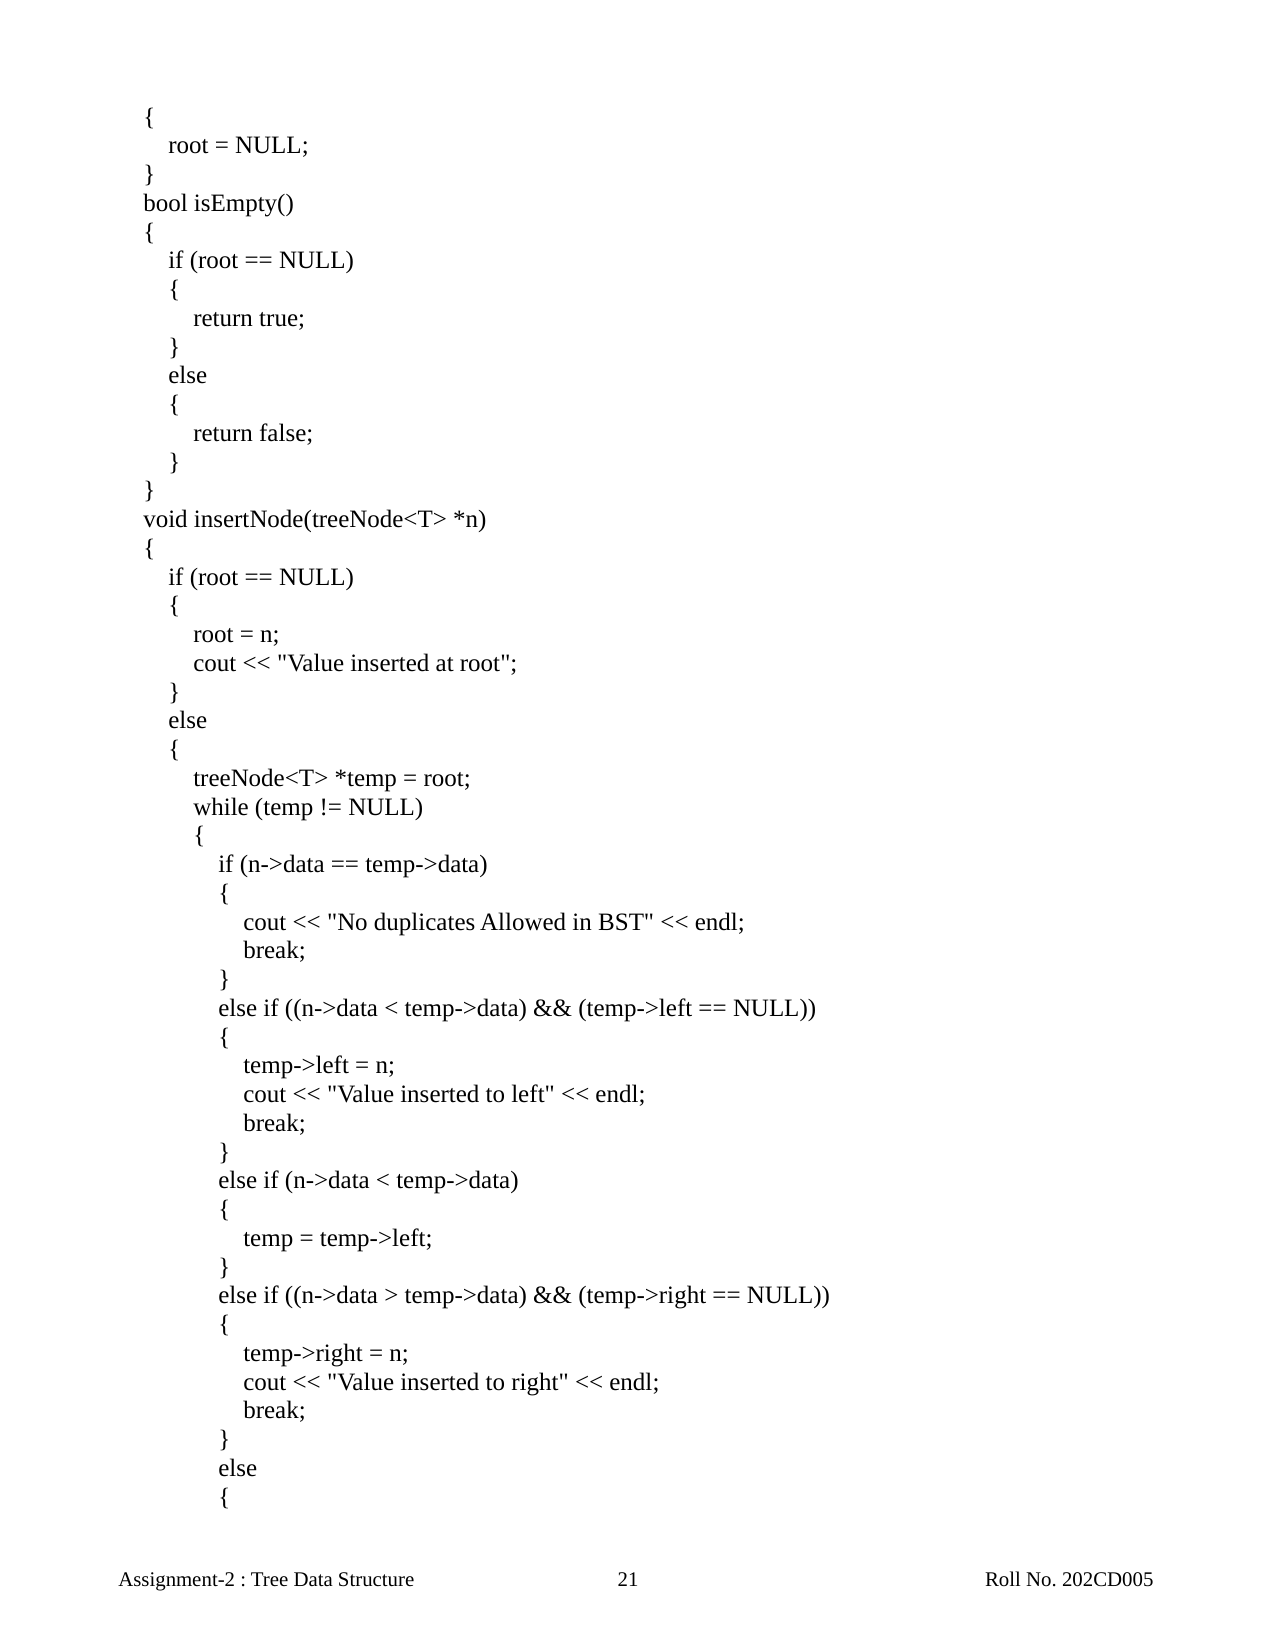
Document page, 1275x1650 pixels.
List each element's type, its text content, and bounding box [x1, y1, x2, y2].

text { [118, 820, 1157, 849]
text { [118, 1022, 1157, 1050]
text } [118, 332, 1157, 360]
text } [118, 159, 1157, 188]
text } [118, 677, 1157, 705]
text { [118, 217, 1157, 245]
text root = NULL; [118, 130, 1157, 159]
text cout << "Value inserted at root"; [118, 648, 1157, 677]
text { [118, 102, 1157, 130]
text else [118, 1453, 1157, 1482]
text break; [118, 1395, 1157, 1424]
text } [118, 475, 1157, 504]
text { [118, 389, 1157, 418]
text break; [118, 935, 1157, 964]
text { [118, 590, 1157, 619]
text } [118, 964, 1157, 993]
text else if ((n->data < temp->data) && (temp->left == NULL)) [118, 993, 1157, 1022]
text else if (n->data < temp->data) [118, 1165, 1157, 1194]
text cout << "No duplicates Allowed in BST" << endl; [118, 907, 1157, 935]
text treeNode<T> *temp = root; [118, 763, 1157, 792]
text if (root == NULL) [118, 562, 1157, 590]
text } [118, 1252, 1157, 1280]
text return true; [118, 303, 1157, 332]
text if (n->data == temp->data) [118, 849, 1157, 878]
text { [118, 1482, 1157, 1510]
text if (root == NULL) [118, 245, 1157, 274]
text temp->left = n; [118, 1050, 1157, 1079]
text root = n; [118, 619, 1157, 648]
text else [118, 705, 1157, 734]
text bool isEmpty() [118, 188, 1157, 217]
text break; [118, 1108, 1157, 1137]
text { [118, 274, 1157, 303]
text while (temp != NULL) [118, 792, 1157, 820]
text else if ((n->data > temp->data) && (temp->right == NULL)) [118, 1280, 1157, 1309]
text temp->right = n; [118, 1338, 1157, 1367]
text } [118, 447, 1157, 475]
text { [118, 1194, 1157, 1223]
text else [118, 360, 1157, 389]
text { [118, 878, 1157, 907]
text { [118, 734, 1157, 763]
text } [118, 1137, 1157, 1165]
text { [118, 1309, 1157, 1338]
text { [118, 533, 1157, 562]
text cout << "Value inserted to left" << endl; [118, 1079, 1157, 1108]
text } [118, 1424, 1157, 1453]
text cout << "Value inserted to right" << endl; [118, 1367, 1157, 1395]
text return false; [118, 418, 1157, 447]
text void insertNode(treeNode<T> *n) [118, 504, 1157, 533]
text temp = temp->left; [118, 1223, 1157, 1252]
